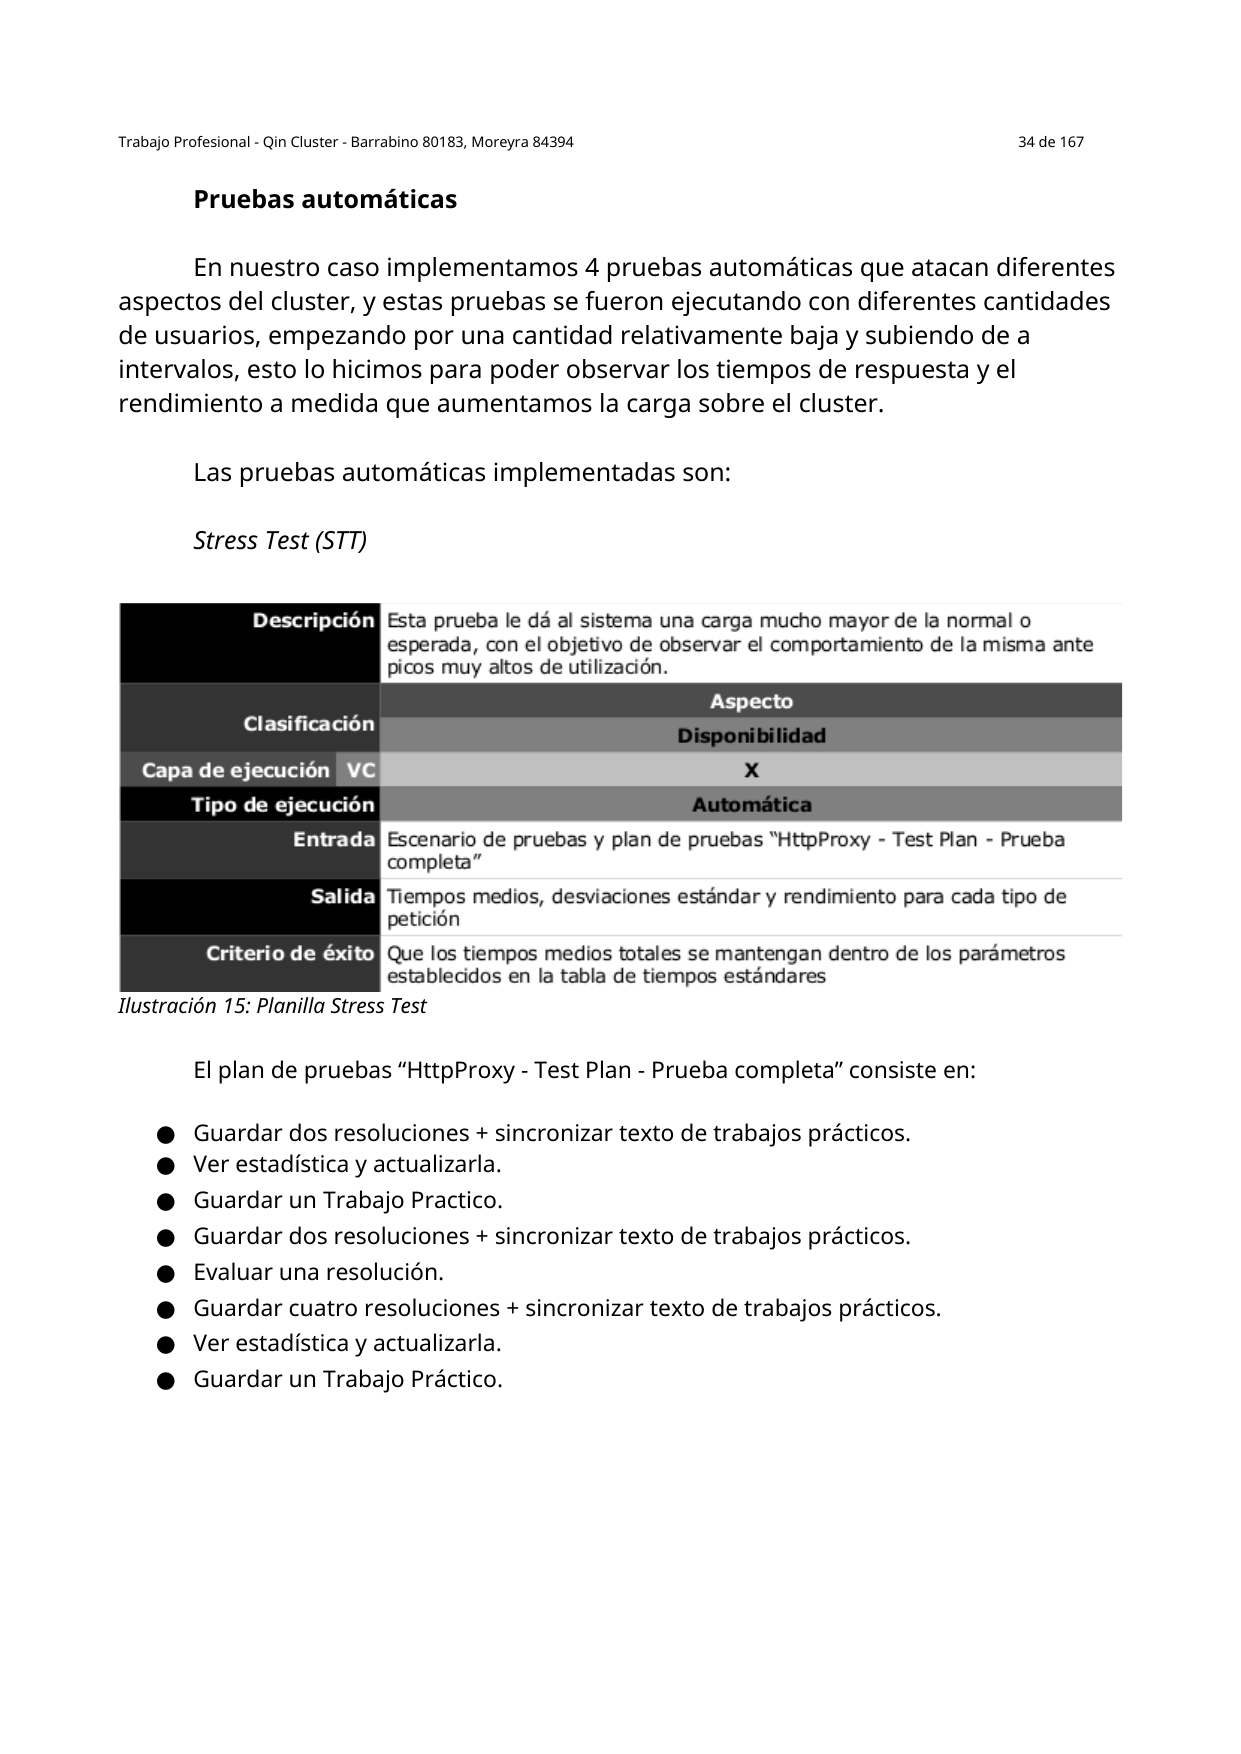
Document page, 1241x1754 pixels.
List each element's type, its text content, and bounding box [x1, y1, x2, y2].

text Ilustración 15: Planilla Stress Test [118, 992, 1122, 1020]
list Guardar un Trabajo Práctico. [156, 1363, 1122, 1394]
list Evaluar una resolución. [156, 1256, 1122, 1287]
text Las pruebas automáticas implementadas son: [118, 454, 1122, 488]
list Ver estadística y actualizarla. [156, 1327, 1122, 1359]
text Pruebas automáticas [118, 182, 1122, 216]
list Ver estadística y actualizarla. [156, 1148, 1122, 1179]
list Guardar cuatro resoluciones + sincronizar texto de trabajos prácticos. [156, 1291, 1122, 1323]
list Guardar dos resoluciones + sincronizar texto de trabajos prácticos. [156, 1219, 1122, 1251]
list Guardar dos resoluciones + sincronizar texto de trabajos prácticos. [156, 1116, 1122, 1148]
text En nuestro caso implementamos 4 pruebas automáticas que atacan diferentes aspectos del cluster, y estas pruebas se fueron ejecutando con diferentes cantidades de usuarios, empezando por una cantidad relativamente baja y subiendo de a intervalos, esto lo hicimos para poder observar los tiempos de respuesta y el rendimiento a medida que aumentamos la carga sobre el cluster. [118, 250, 1122, 420]
list Guardar un Trabajo Practico. [156, 1184, 1122, 1215]
text El plan de pruebas “HttpProxy - Test Plan - Prueba completa” consiste en: [118, 1054, 1122, 1085]
text Stress Test (STT) [118, 522, 1122, 556]
picture [118, 603, 1123, 992]
